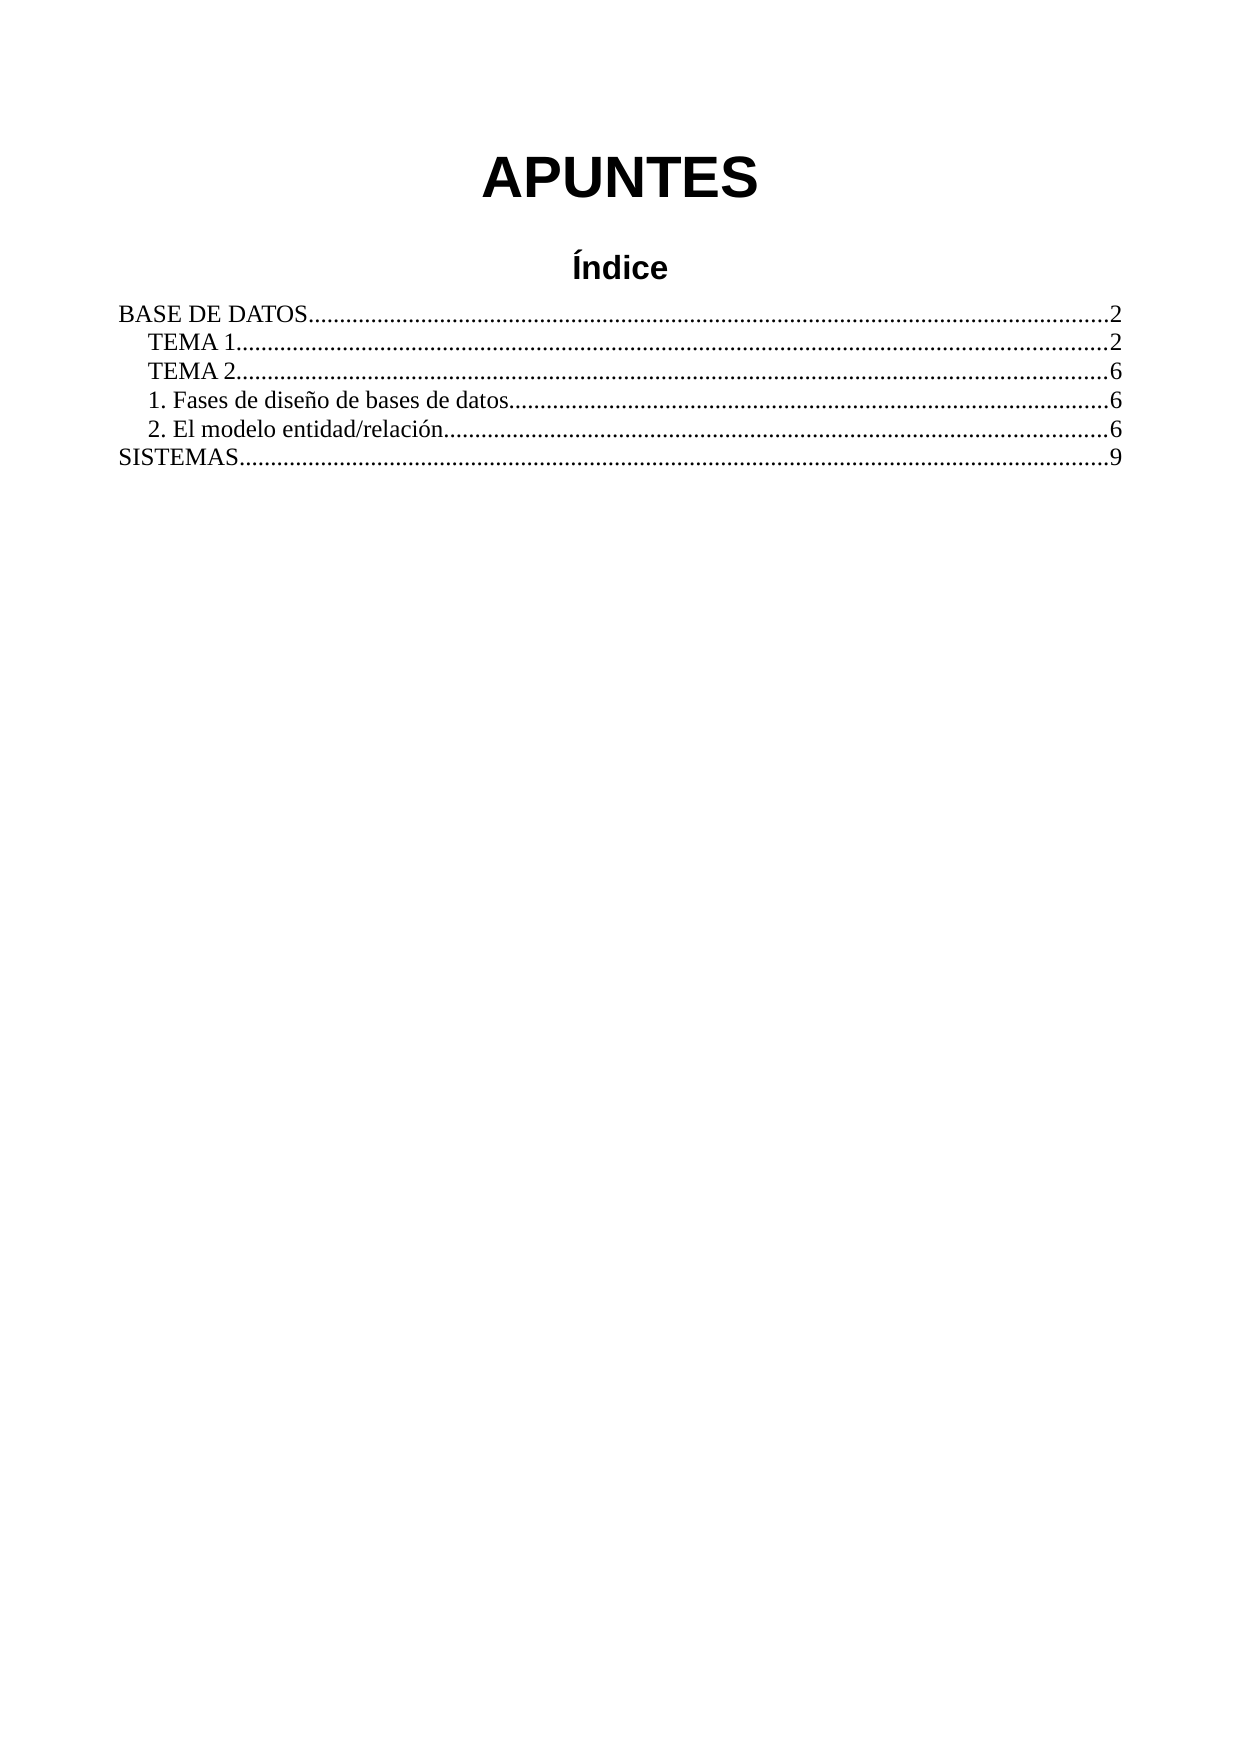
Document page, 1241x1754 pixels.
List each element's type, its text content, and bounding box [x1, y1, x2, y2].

text BASE DE DATOS 2 [118, 299, 1122, 327]
text 2. El modelo entidad/relación 6 [148, 414, 1122, 442]
subtitle Índice [118, 248, 1122, 286]
text TEMA 1 2 [148, 327, 1122, 356]
text 1. Fases de diseño de bases de datos. 6 [148, 385, 1122, 414]
text SISTEMAS 9 [118, 442, 1122, 471]
text TEMA 2 6 [148, 356, 1122, 385]
title APUNTES [118, 143, 1122, 210]
